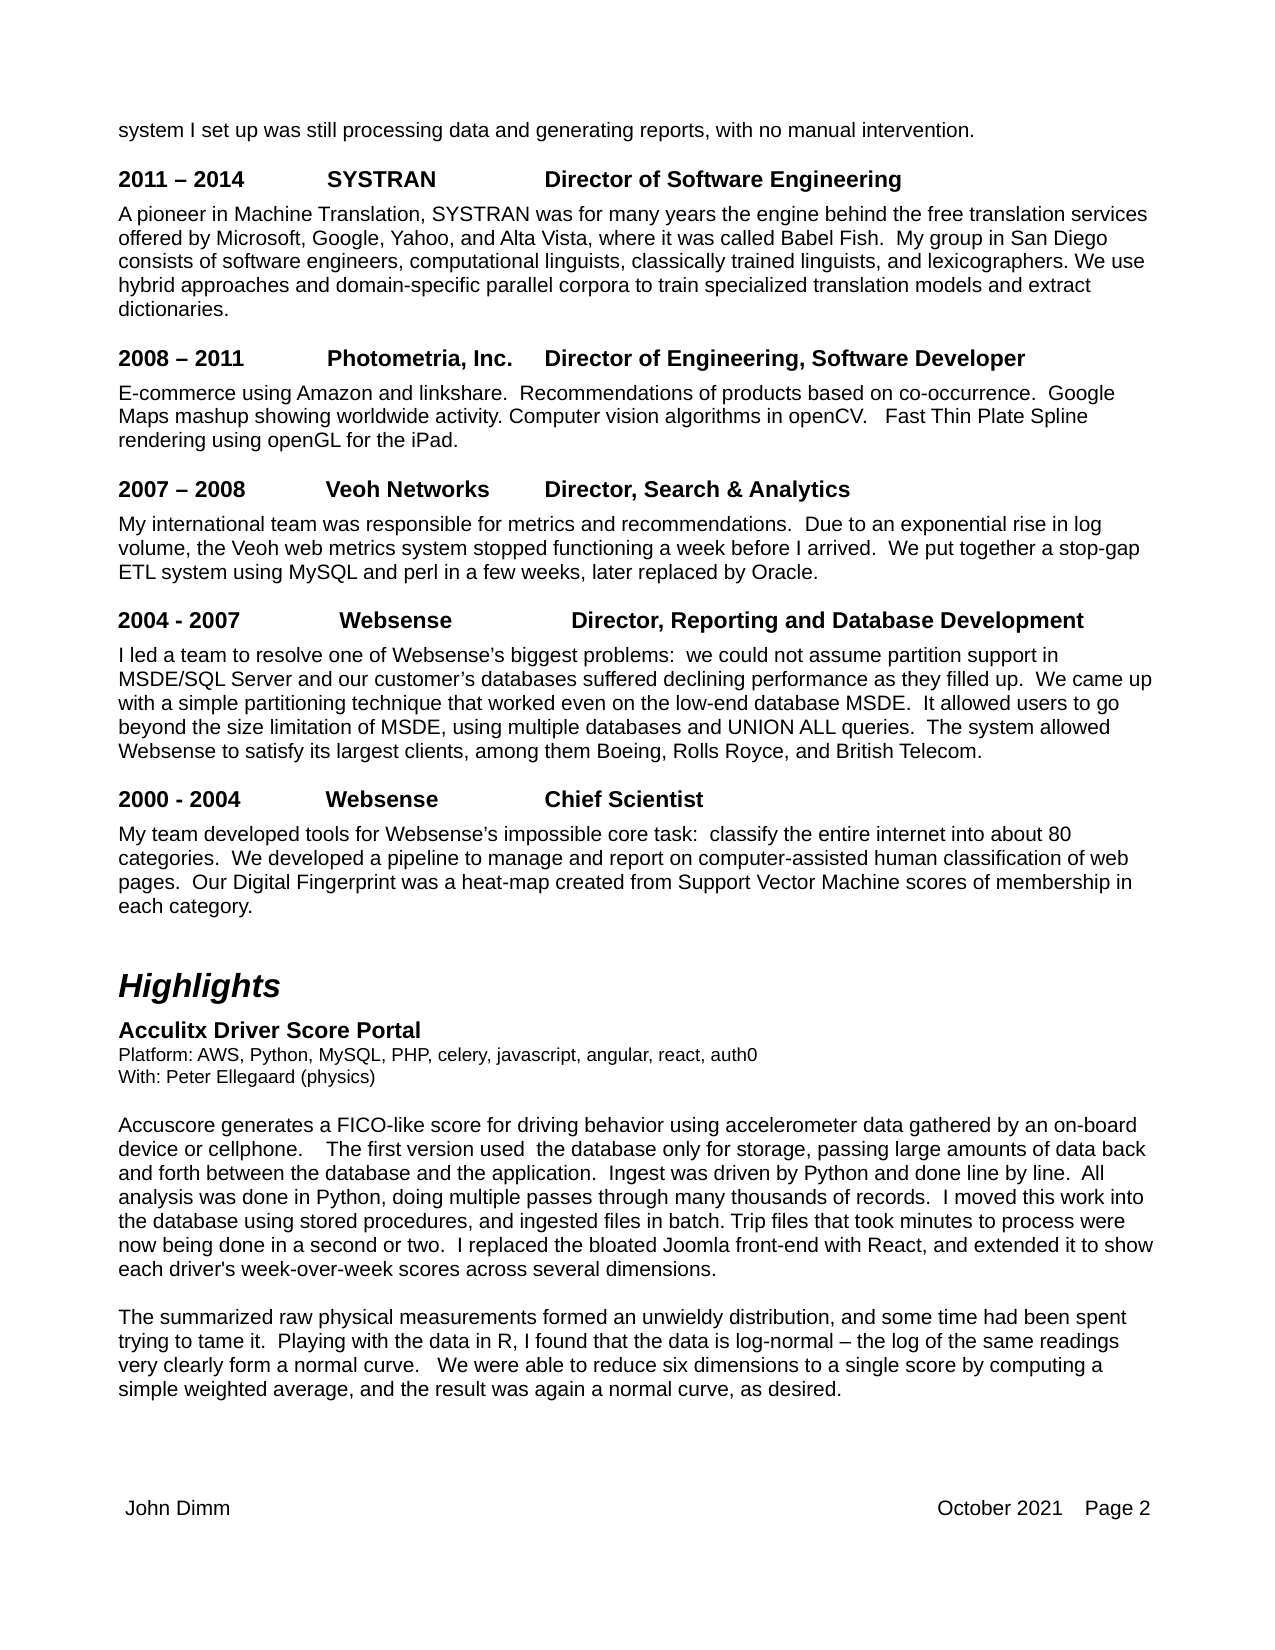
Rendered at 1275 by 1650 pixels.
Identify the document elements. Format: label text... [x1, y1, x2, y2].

table_header Chief Scientist [544, 786, 1093, 822]
table_header Director, Reporting and Database Development [571, 608, 1128, 643]
text Accuscore generates a FICO-like score for driving behavior using accelerometer data gathered by an on-board device or cellphone. The first version used the database only for storage, passing large amounts of data back and forth between the database and the application. Ingest was driven by Python and done line by line. All analysis was done in Python, doing multiple passes through many thousands of records. I moved this work into the database using stored procedures, and ingested files in batch. Trip files that took minutes to process were now being done in a second or two. I replaced the bloated Joomla front-end with React, and extended it to show each driver's week-over-week scores across several dimensions. [118, 1113, 1157, 1281]
table_header Director of Engineering, Software Developer [544, 345, 1098, 380]
table_header Veoh Networks [325, 476, 544, 512]
text E-commerce using Amazon and linkshare. Recommendations of products based on co-occurrence. Google Maps mashup showing worldwide activity. Computer vision algorithms in openCV. Fast Thin Plate Spline rendering using openGL for the iPad. [118, 380, 1157, 452]
text I led a team to resolve one of Websense’s biggest problems: we could not assume partition support in MSDE/SQL Server and our customer’s databases suffered declining performance as they filled up. We came up with a simple partitioning technique that worked even on the low-end database MSDE. It allowed users to go beyond the size limitation of MSDE, using multiple databases and UNION ALL queries. The system allowed Websense to satisfy its largest clients, among them Boeing, Rolls Royce, and British Telecom. [118, 643, 1157, 762]
table_header 2008 – 2011 [118, 345, 327, 380]
subtitle Highlights [118, 967, 1157, 1005]
text Platform: AWS, Python, MySQL, PHP, celery, javascript, angular, react, auth0 [118, 1044, 1157, 1065]
text The summarized raw physical measurements formed an unwieldy distribution, and some time had been spent trying to tame it. Playing with the data in R, I found that the data is log-normal – the log of the same readings very clearly form a normal curve. We were able to reduce six dimensions to a single score by computing a simple weighted average, and the result was again a normal curve, as desired. [118, 1305, 1157, 1401]
text My team developed tools for Websense’s impossible core task: classify the entire internet into about 80 categories. We developed a pipeline to manage and report on computer-assisted human classification of web pages. Our Digital Fingerprint was a heat-map created from Support Vector Machine scores of membership in each category. [118, 822, 1157, 918]
text A pioneer in Machine Translation, SYSTRAN was for many years the engine behind the free translation services offered by Microsoft, Google, Yahoo, and Alta Vista, where it was called Babel Fish. My group in San Diego consists of software engineers, computational linguists, classically trained linguists, and lexicographers. We use hybrid approaches and domain-specific parallel corpora to train specialized translation models and extract dictionaries. [118, 201, 1157, 321]
table_header Photometria, Inc. [327, 345, 544, 380]
table_header Websense [325, 786, 544, 822]
table_header SYSTRAN [327, 166, 544, 201]
text Acculitx Driver Score Portal [118, 1017, 1157, 1044]
text My international team was responsible for metrics and recommendations. Due to an exponential rise in log volume, the Veoh web metrics system stopped functioning a week before I arrived. We put together a stop-gap ETL system using MySQL and perl in a few weeks, later replaced by Oracle. [118, 512, 1157, 583]
text system I set up was still processing data and generating reports, with no manual intervention. [118, 118, 1157, 142]
table_header Websense [339, 608, 571, 643]
table_header 2011 – 2014 [118, 166, 327, 201]
table_header 2000 - 2004 [118, 786, 325, 822]
text With: Peter Ellegaard (physics) [118, 1065, 1157, 1087]
table_header Director, Search & Analytics [544, 476, 1093, 512]
table_header 2004 - 2007 [118, 608, 339, 643]
table_header 2007 – 2008 [118, 476, 325, 512]
table_header Director of Software Engineering [544, 166, 1098, 201]
